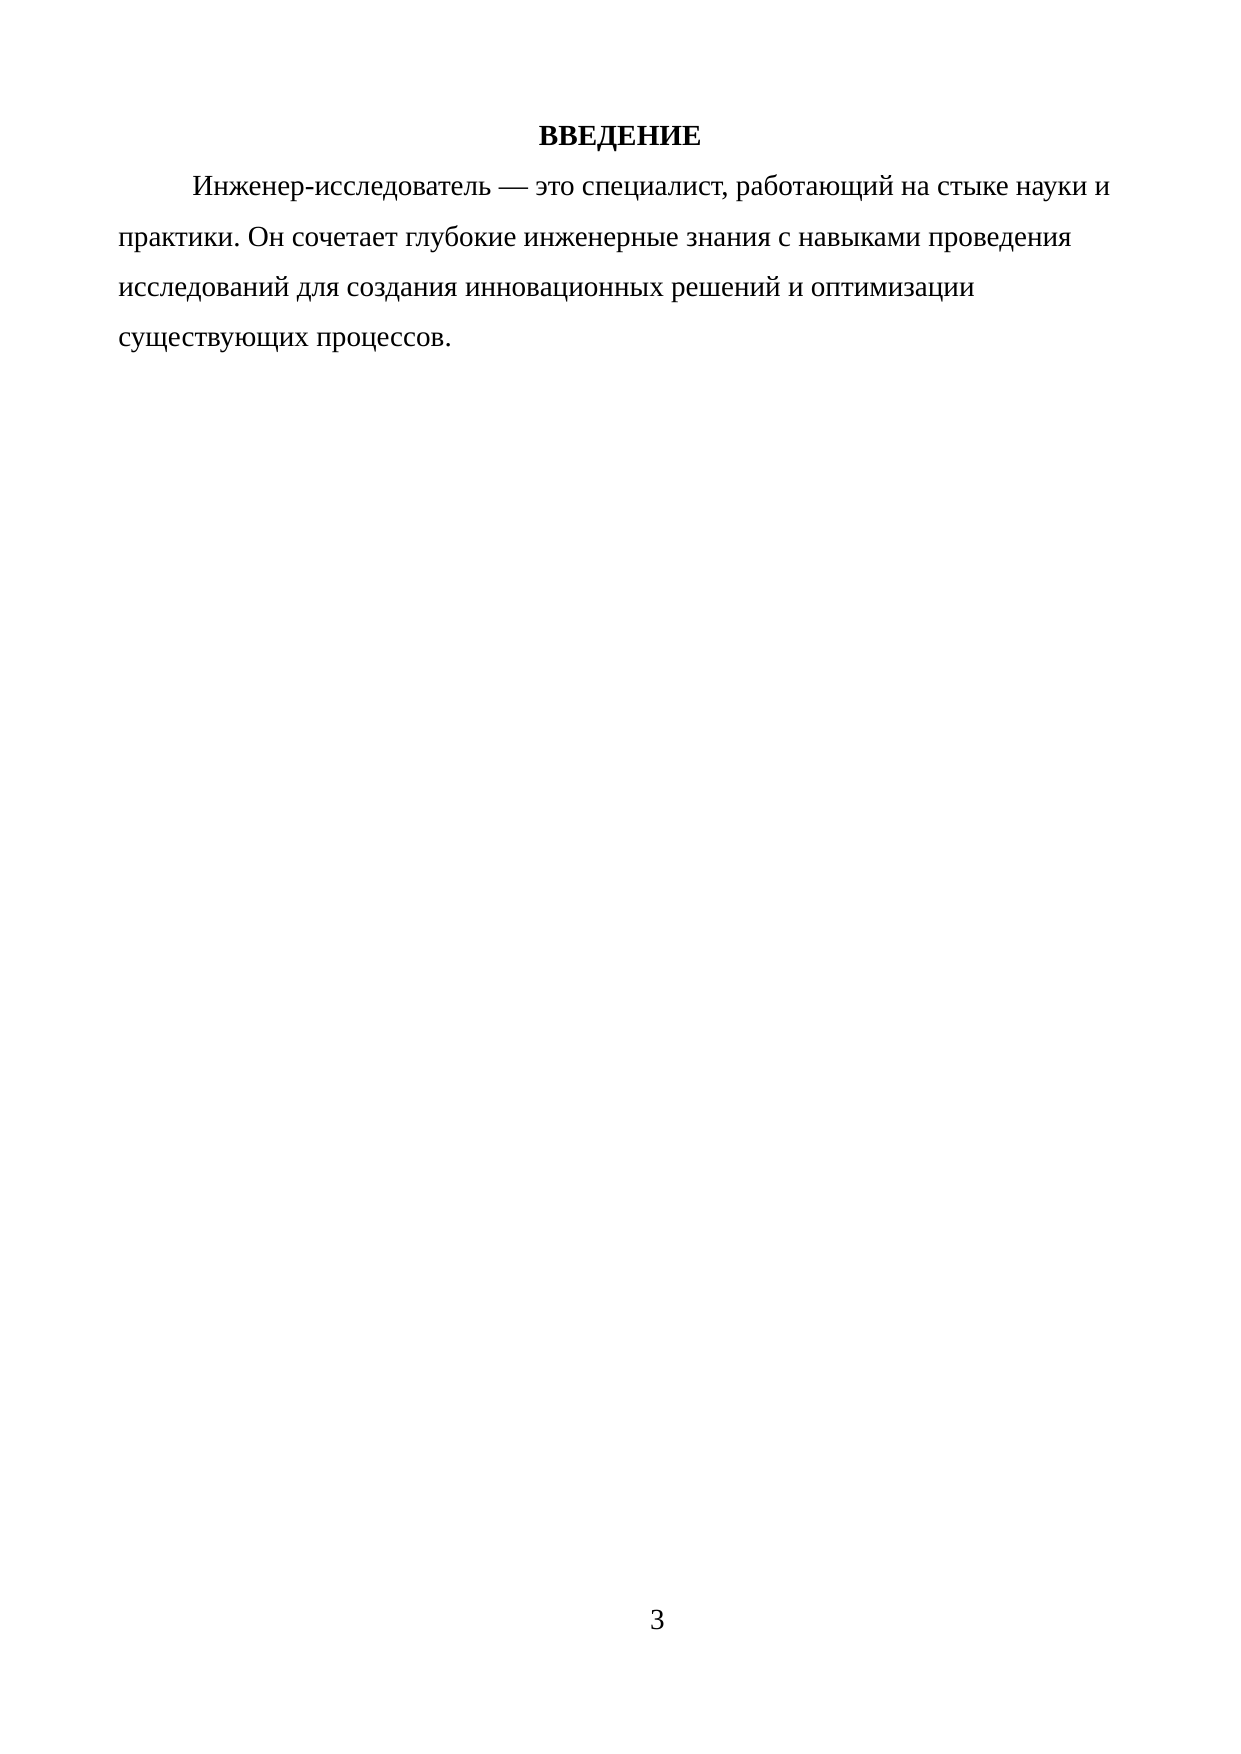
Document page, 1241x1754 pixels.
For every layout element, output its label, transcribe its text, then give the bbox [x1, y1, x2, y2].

text Инженер-исследователь — это специалист, работающий на стыке науки и практики. Он сочетает глубокие инженерные знания с навыками проведения исследований для создания инновационных решений и оптимизации существующих процессов. [118, 168, 1122, 353]
subtitle ВВЕДЕНИЕ [118, 118, 1122, 152]
